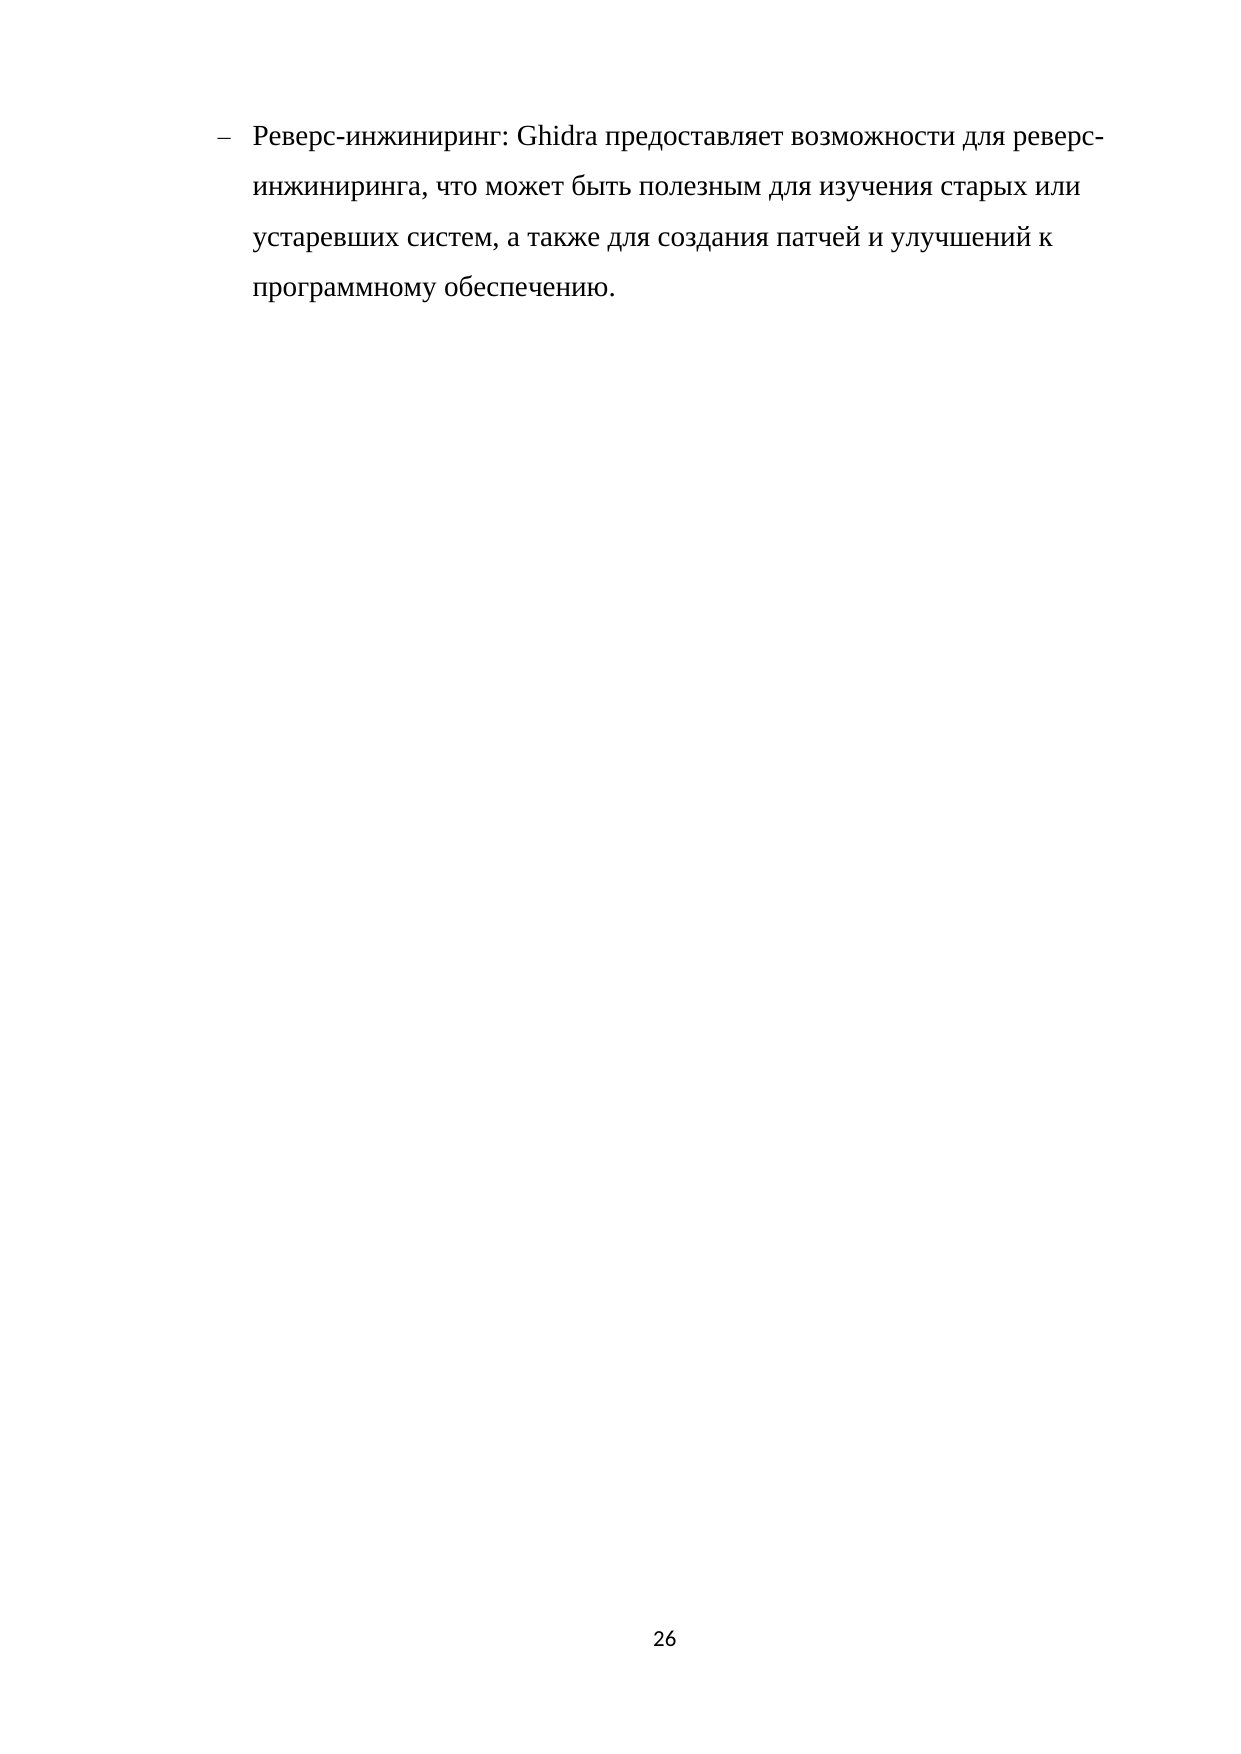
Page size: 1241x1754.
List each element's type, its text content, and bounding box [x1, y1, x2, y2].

list Реверс-инжиниринг: Ghidra предоставляет возможности для реверс-инжиниринга, что может быть полезным для изучения старых или устаревших систем, а также для создания патчей и улучшений к программному обеспечению. [215, 118, 1152, 303]
